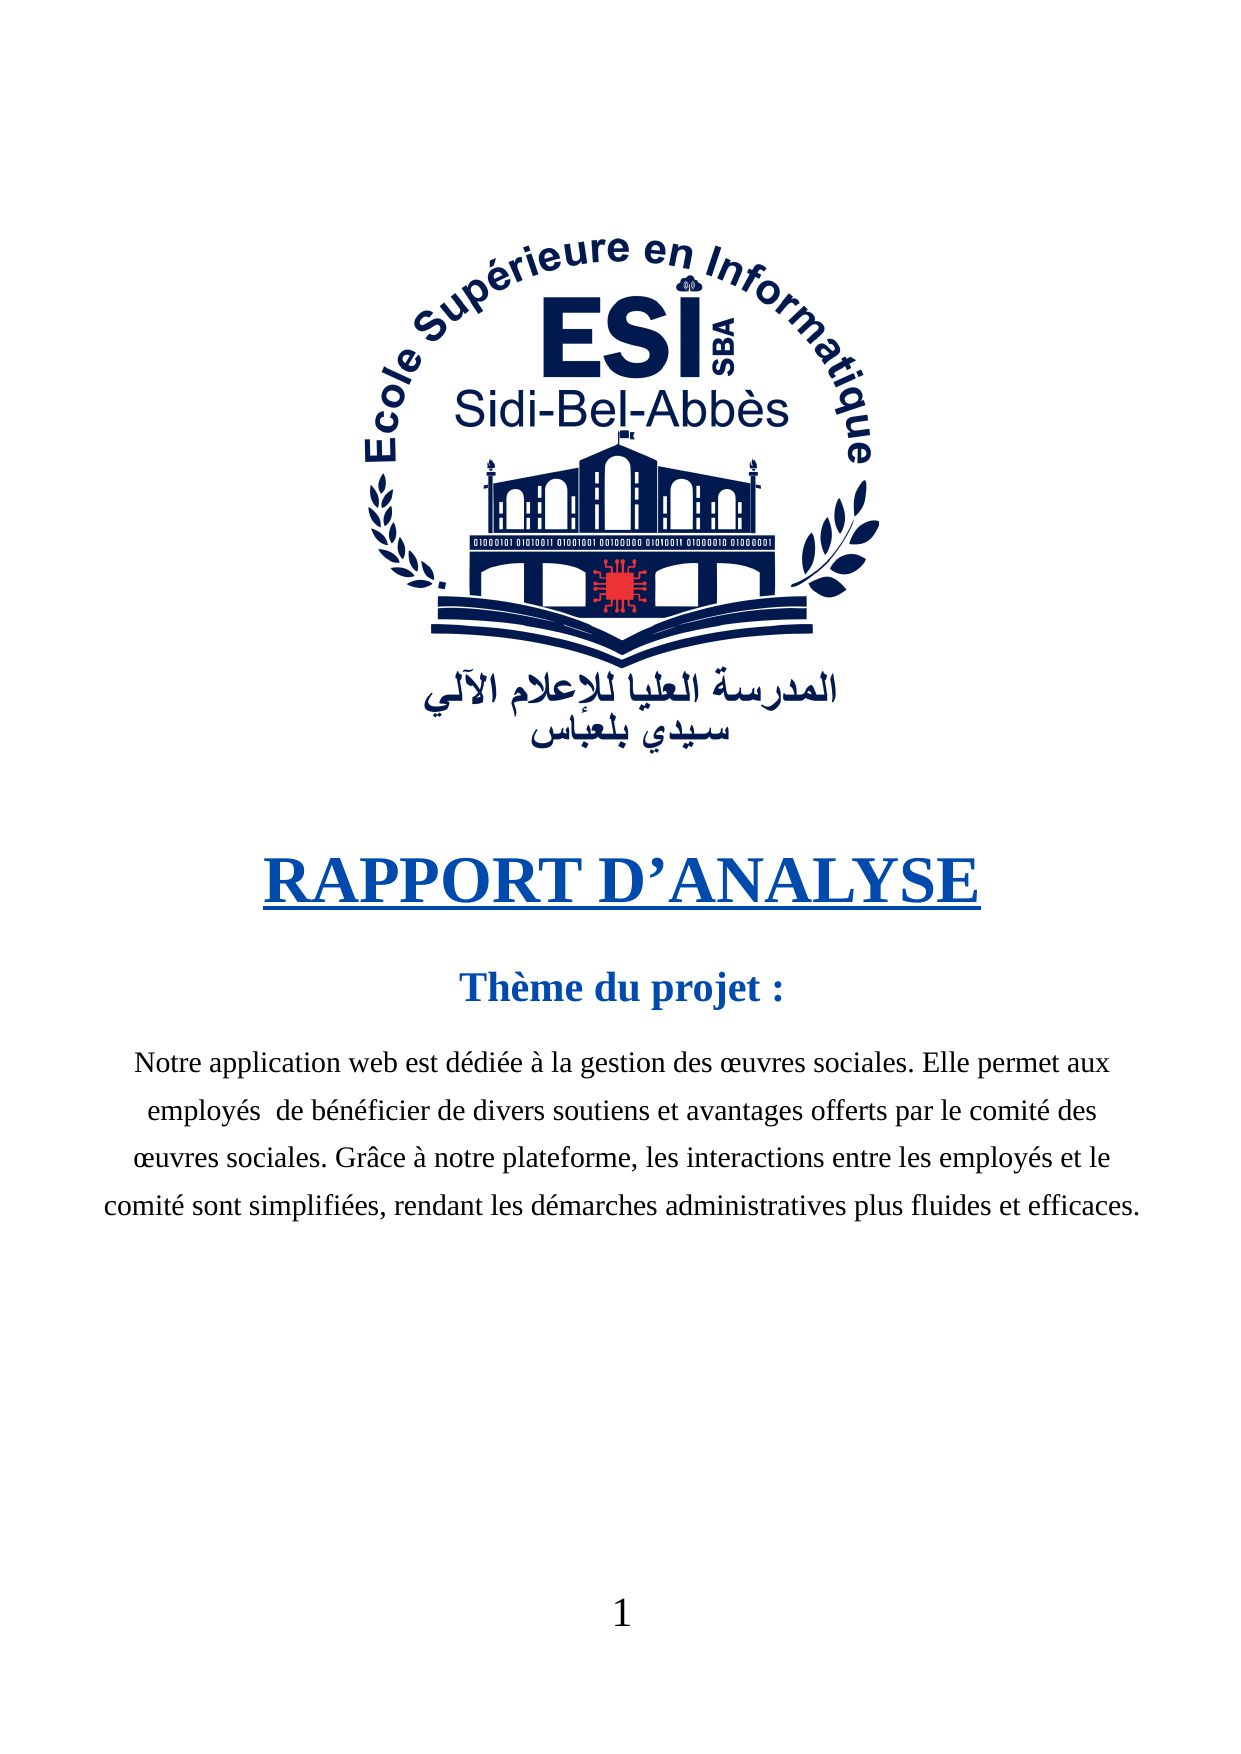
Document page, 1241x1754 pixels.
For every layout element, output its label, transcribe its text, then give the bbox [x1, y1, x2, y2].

text Notre application web est dédiée à la gestion des œuvres sociales. Elle permet aux employés de bénéficier de divers soutiens et avantages offerts par le comité des œuvres sociales. Grâce à notre plateforme, les interactions entre les employés et le comité sont simplifiées, rendant les démarches administratives plus fluides et efficaces. [102, 1044, 1142, 1222]
picture [364, 238, 880, 754]
text RAPPORT D’ANALYSE [102, 840, 1142, 917]
text Thème du projet : [102, 962, 1142, 1010]
